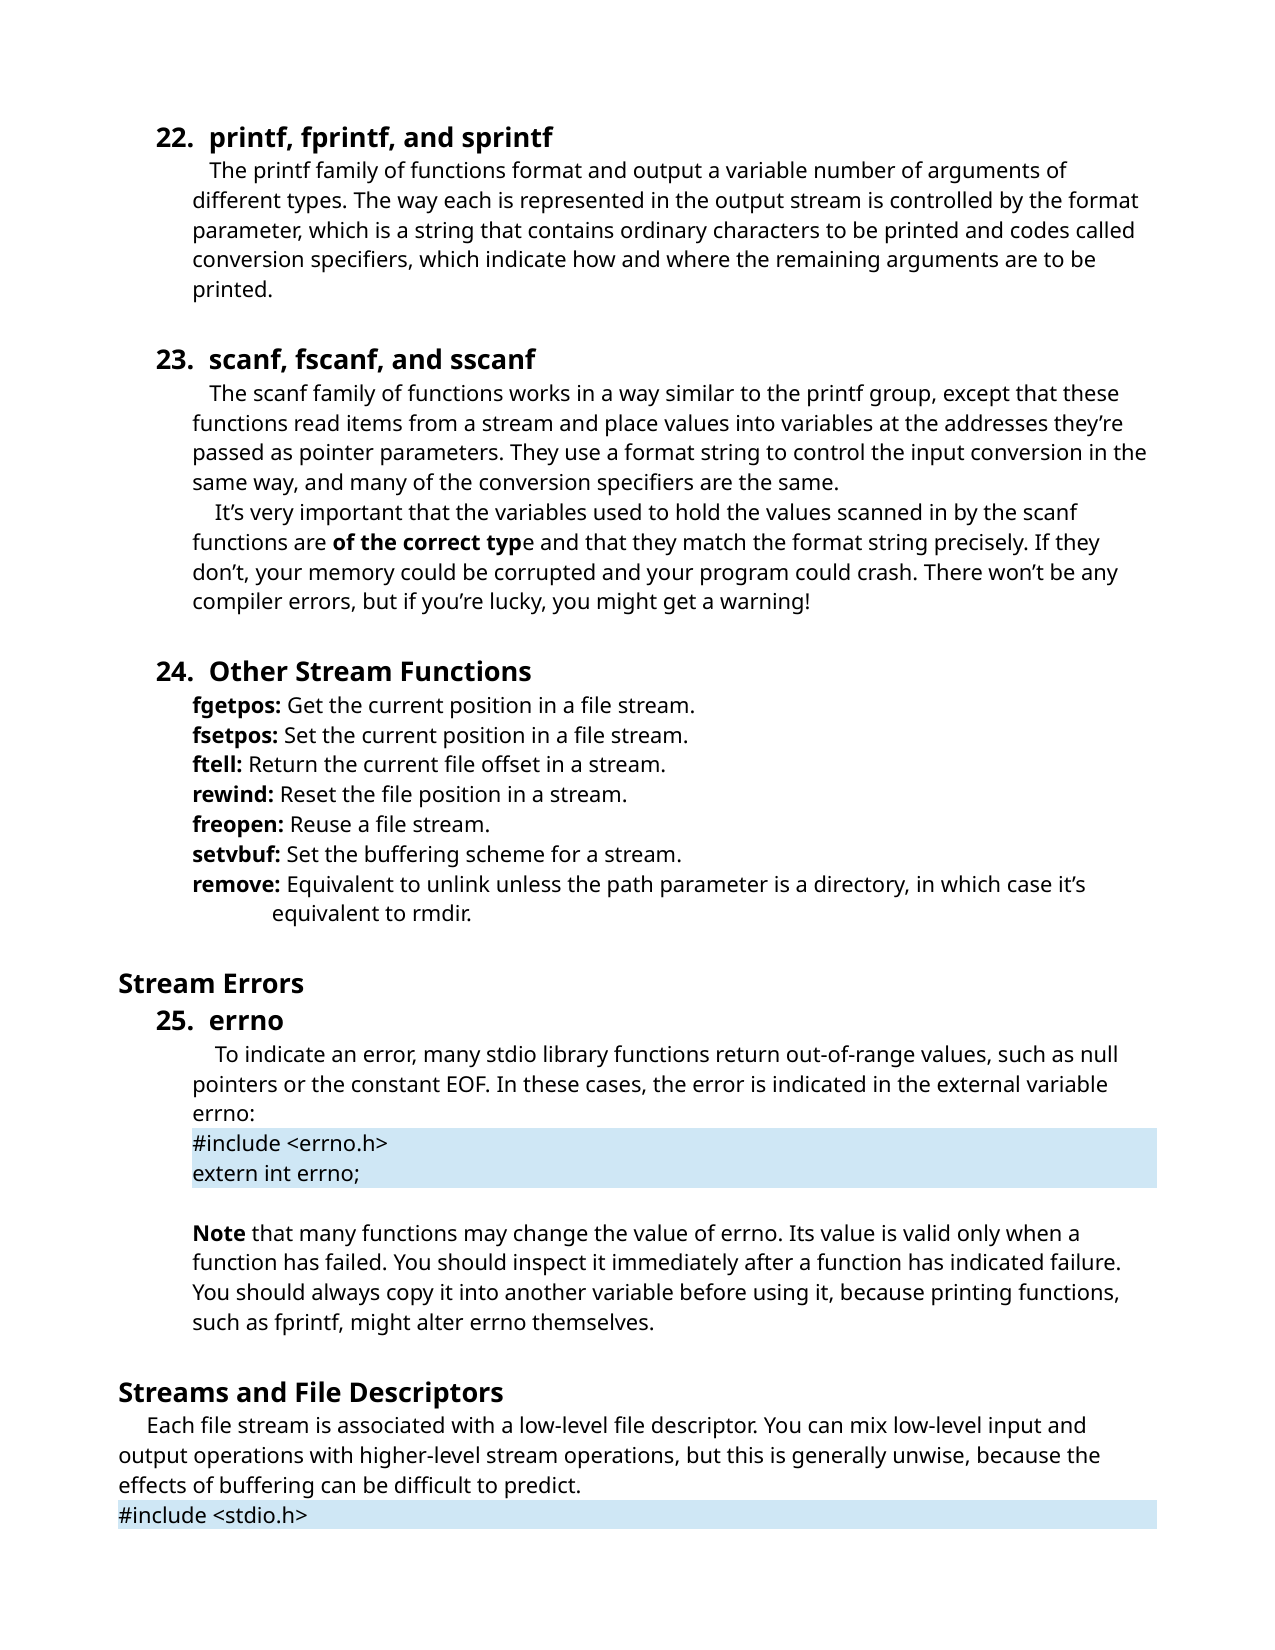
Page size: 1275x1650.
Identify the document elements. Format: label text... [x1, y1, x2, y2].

list To indicate an error, many stdio library functions return out-of-range values, such as null pointers or the constant EOF. In these cases, the error is indicated in the external variable errno: [154, 1039, 1157, 1128]
text Stream Errors [118, 965, 1157, 1002]
list errno [156, 1002, 1157, 1039]
list rewind: Reset the file position in a stream. [154, 779, 1157, 809]
list The printf family of functions format and output a variable number of arguments of different types. The way each is represented in the output stream is controlled by the format parameter, which is a string that contains ordinary characters to be printed and codes called conversion specifiers, which indicate how and where the remaining arguments are to be printed. [154, 155, 1157, 304]
list #include <errno.h> [192, 1128, 1157, 1158]
list equivalent to rmdir. [154, 898, 1157, 928]
list Each file stream is associated with a low-level file descriptor. You can mix low-level input and output operations with higher-level stream operations, but this is generally unwise, because the effects of buffering can be difficult to predict. [81, 1410, 1157, 1500]
list remove: Equivalent to unlink unless the path parameter is a directory, in which case it’s [154, 868, 1157, 898]
text Streams and File Descriptors [118, 1373, 1157, 1410]
list fgetpos: Get the current position in a file stream. [154, 690, 1157, 719]
list It’s very important that the variables used to hold the values scanned in by the scanf functions are of the correct type and that they match the format string precisely. If they don’t, your memory could be corrupted and your program could crash. There won’t be any compiler errors, but if you’re lucky, you might get a warning! [154, 497, 1157, 616]
list printf, fprintf, and sprintf [156, 118, 1157, 155]
list The scanf family of functions works in a way similar to the printf group, except that these functions read items from a stream and place values into variables at the addresses they’re passed as pointer parameters. They use a format string to control the input conversion in the same way, and many of the conversion specifiers are the same. [154, 378, 1157, 497]
list scanf, fscanf, and sscanf [156, 341, 1157, 378]
list #include <stdio.h> [118, 1500, 1157, 1529]
list Note that many functions may change the value of errno. Its value is valid only when a function has failed. You should inspect it immediately after a function has indicated failure. You should always copy it into another variable before using it, because printing functions, such as fprintf, might alter errno themselves. [154, 1217, 1157, 1337]
list Other Stream Functions [156, 653, 1157, 690]
list ftell: Return the current file offset in a stream. [154, 749, 1157, 779]
list extern int errno; [192, 1158, 1157, 1188]
list freopen: Reuse a file stream. [154, 809, 1157, 839]
list fsetpos: Set the current position in a file stream. [154, 719, 1157, 749]
list setvbuf: Set the buffering scheme for a stream. [154, 839, 1157, 868]
